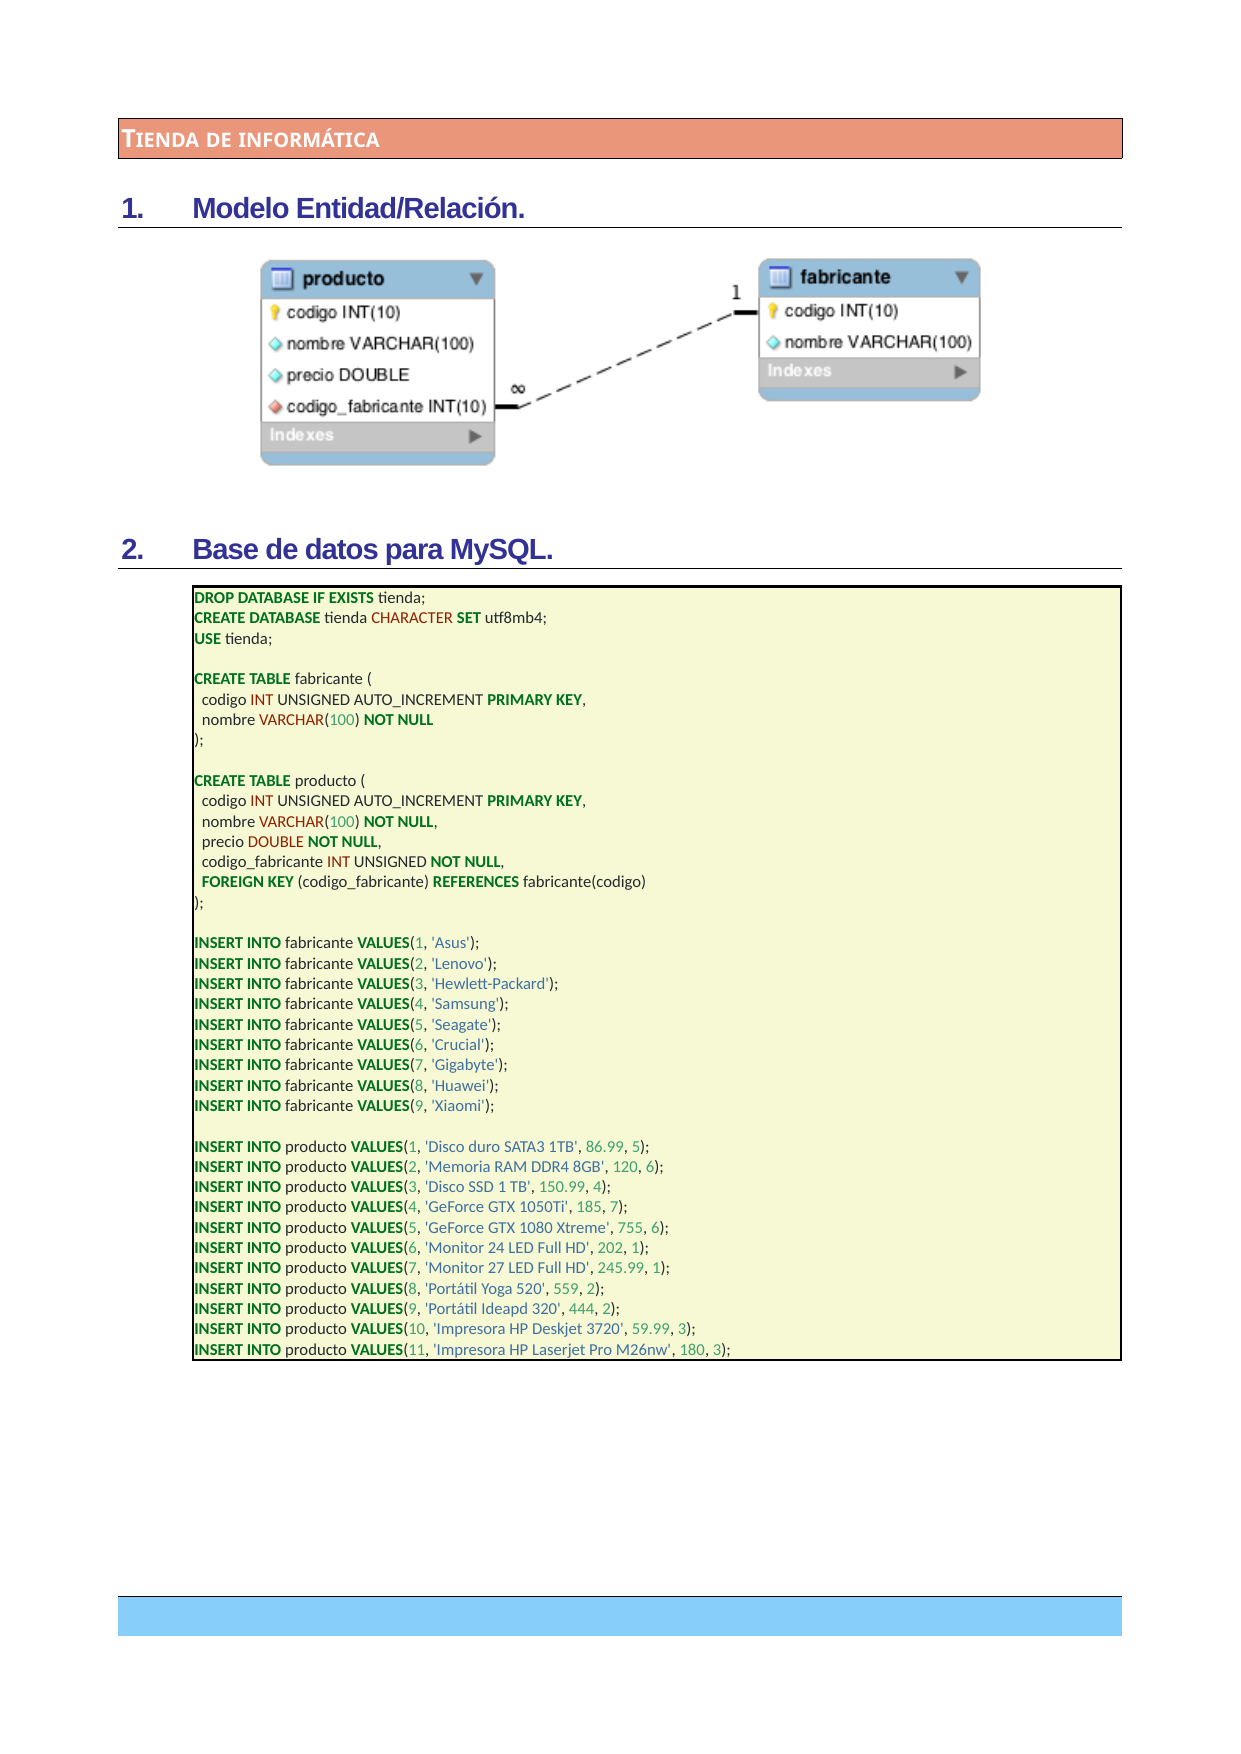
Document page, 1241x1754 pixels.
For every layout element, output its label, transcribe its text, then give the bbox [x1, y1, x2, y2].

picture [246, 243, 995, 480]
text INSERT INTO producto VALUES(1, 'Disco duro SATA3 1TB', 86.99, 5); [194, 1134, 1120, 1154]
text INSERT INTO producto VALUES(9, 'Portátil Ideapd 320', 444, 2); [194, 1296, 1120, 1317]
text USE tienda; [194, 626, 1120, 646]
text codigo INT UNSIGNED AUTO_INCREMENT PRIMARY KEY, [194, 687, 1120, 707]
text INSERT INTO producto VALUES(3, 'Disco SSD 1 TB', 150.99, 4); [194, 1174, 1120, 1195]
text nombre VARCHAR(100) NOT NULL [194, 707, 1120, 727]
text INSERT INTO fabricante VALUES(6, 'Crucial'); [194, 1032, 1120, 1052]
text precio DOUBLE NOT NULL, [194, 829, 1120, 849]
text INSERT INTO fabricante VALUES(2, 'Lenovo'); [194, 951, 1120, 971]
text INSERT INTO fabricante VALUES(5, 'Seagate'); [194, 1012, 1120, 1032]
text INSERT INTO fabricante VALUES(7, 'Gigabyte'); [194, 1052, 1120, 1073]
text FOREIGN KEY (codigo_fabricante) REFERENCES fabricante(codigo) [194, 870, 1120, 890]
text INSERT INTO producto VALUES(10, 'Impresora HP Deskjet 3720', 59.99, 3); [194, 1317, 1120, 1337]
text CREATE TABLE producto ( [194, 768, 1120, 788]
text INSERT INTO producto VALUES(4, 'GeForce GTX 1050Ti', 185, 7); [194, 1195, 1120, 1215]
text ); [194, 727, 1120, 748]
text INSERT INTO producto VALUES(8, 'Portátil Yoga 520', 559, 2); [194, 1276, 1120, 1296]
text nombre VARCHAR(100) NOT NULL, [194, 809, 1120, 829]
text INSERT INTO producto VALUES(5, 'GeForce GTX 1080 Xtreme', 755, 6); [194, 1215, 1120, 1235]
text INSERT INTO producto VALUES(6, 'Monitor 24 LED Full HD', 202, 1); [194, 1235, 1120, 1256]
text INSERT INTO fabricante VALUES(3, 'Hewlett-Packard'); [194, 971, 1120, 992]
text INSERT INTO fabricante VALUES(8, 'Huawei'); [194, 1073, 1120, 1093]
text CREATE DATABASE tienda CHARACTER SET utf8mb4; [194, 606, 1120, 626]
text INSERT INTO fabricante VALUES(1, 'Asus'); [194, 931, 1120, 951]
text INSERT INTO producto VALUES(2, 'Memoria RAM DDR4 8GB', 120, 6); [194, 1154, 1120, 1174]
text codigo_fabricante INT UNSIGNED NOT NULL, [194, 849, 1120, 870]
text INSERT INTO producto VALUES(11, 'Impresora HP Laserjet Pro M26nw', 180, 3); [194, 1337, 1120, 1359]
text INSERT INTO producto VALUES(7, 'Monitor 27 LED Full HD', 245.99, 1); [194, 1256, 1120, 1276]
text DROP DATABASE IF EXISTS tienda; [194, 588, 1120, 606]
text INSERT INTO fabricante VALUES(9, 'Xiaomi'); [194, 1093, 1120, 1113]
text 1. Modelo Entidad/Relación. [118, 188, 1122, 227]
text ); [194, 890, 1120, 910]
text CREATE TABLE fabricante ( [194, 667, 1120, 687]
text INSERT INTO fabricante VALUES(4, 'Samsung'); [194, 992, 1120, 1012]
text codigo INT UNSIGNED AUTO_INCREMENT PRIMARY KEY, [194, 788, 1120, 809]
text 2. Base de datos para MySQL. [118, 529, 1122, 568]
